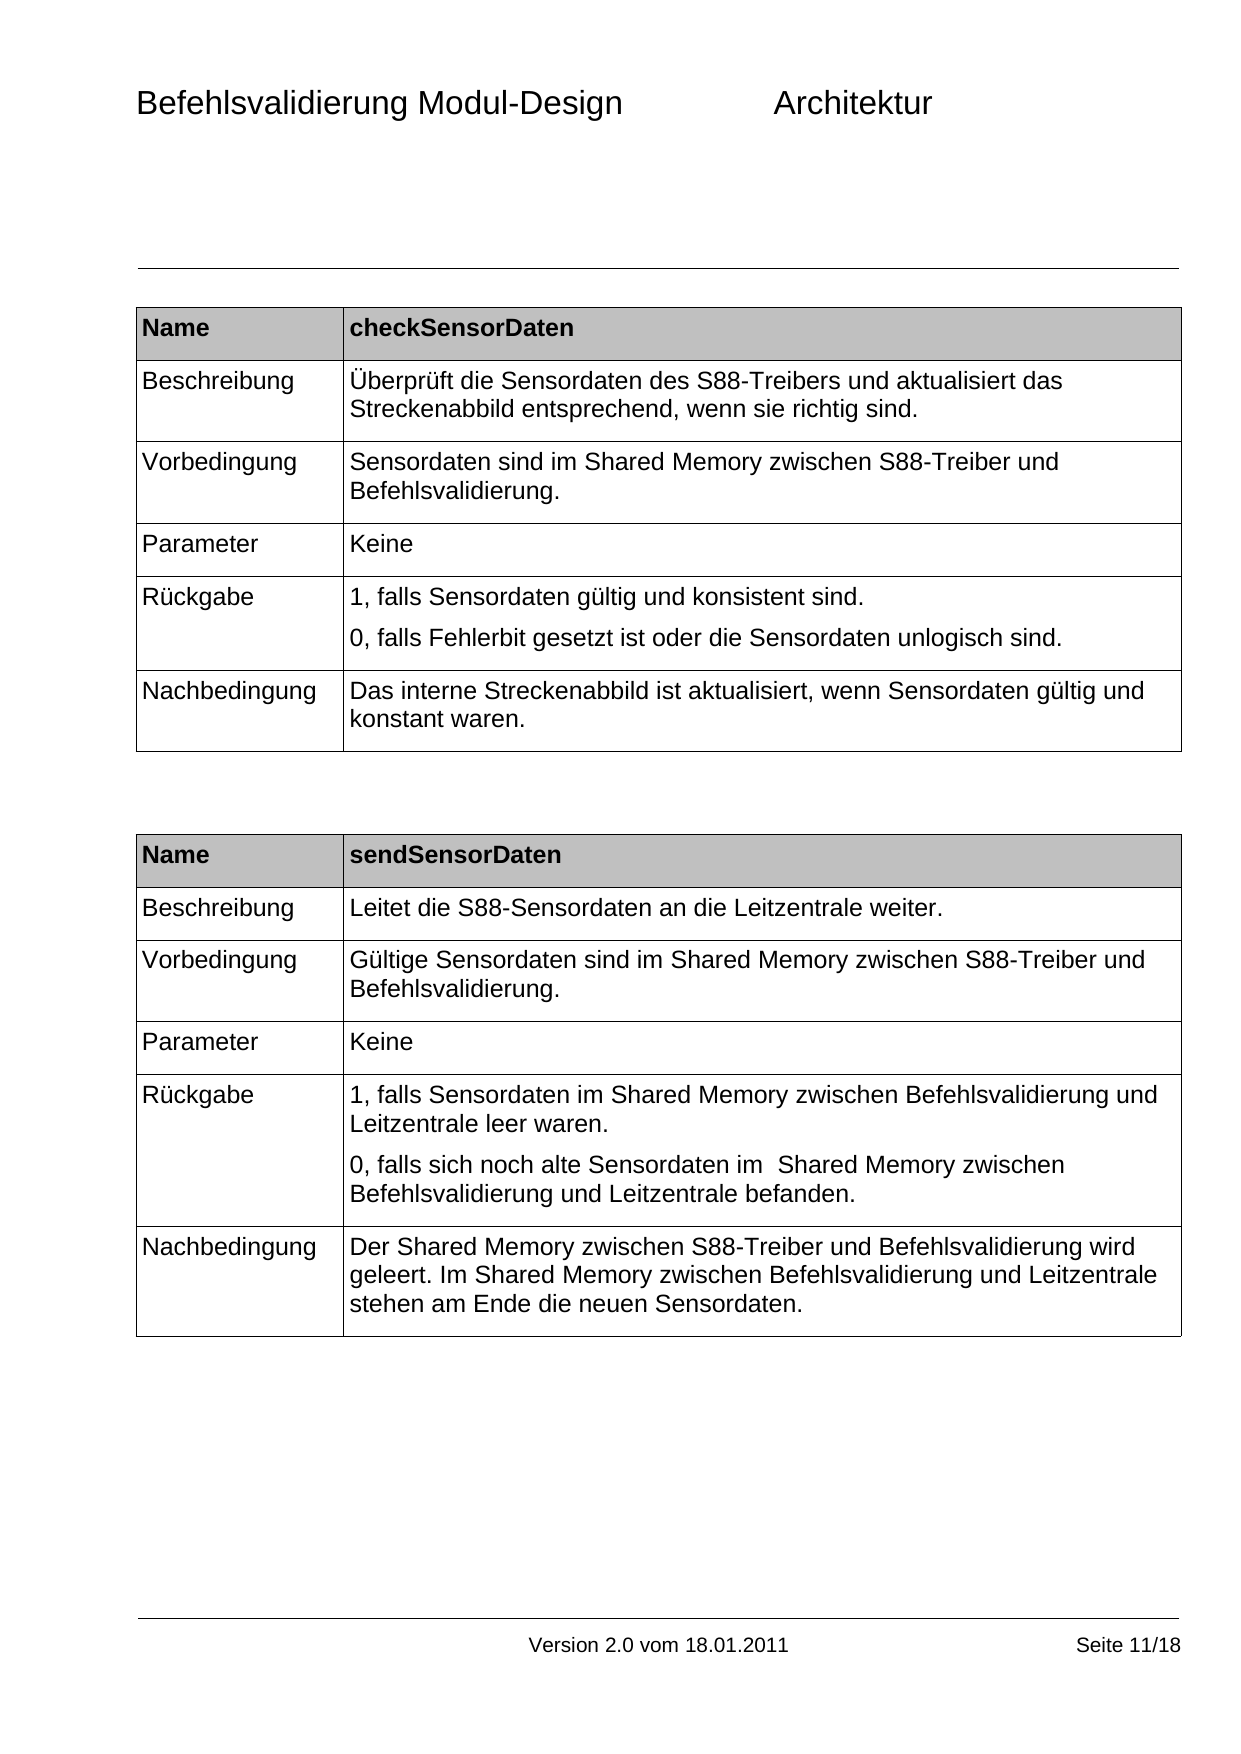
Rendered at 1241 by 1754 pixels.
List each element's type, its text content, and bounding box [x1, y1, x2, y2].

table_cell Nachbedingung [137, 671, 343, 751]
table_cell 1, falls Sensordaten gültig und konsistent sind. 0, falls Fehlerbit gesetzt ist oder die Sensordaten unlogisch sind. [344, 577, 1181, 670]
table_cell Vorbedingung [137, 442, 343, 523]
table_cell Der Shared Memory zwischen S88-Treiber und Befehlsvalidierung wird geleert. Im Shared Memory zwischen Befehlsvalidierung und Leitzentrale stehen am Ende die neuen Sensordaten. [344, 1227, 1181, 1336]
table_cell Keine [344, 524, 1181, 576]
table_cell Überprüft die Sensordaten des S88-Treibers und aktualisiert das Streckenabbild entsprechend, wenn sie richtig sind. [344, 361, 1181, 441]
table_cell Das interne Streckenabbild ist aktualisiert, wenn Sensordaten gültig und konstant waren. [344, 671, 1181, 751]
table_cell Beschreibung [137, 361, 343, 441]
table_cell Nachbedingung [137, 1227, 343, 1336]
table_header Name [137, 835, 343, 887]
table_cell Parameter [137, 524, 343, 576]
table_cell Vorbedingung [137, 941, 343, 1021]
table_cell Rückgabe [137, 577, 343, 670]
table_header checkSensorDaten [344, 308, 1181, 360]
table_header sendSensorDaten [344, 835, 1181, 887]
table_cell Rückgabe [137, 1075, 343, 1226]
table_cell Gültige Sensordaten sind im Shared Memory zwischen S88-Treiber und Befehlsvalidierung. [344, 941, 1181, 1021]
table_cell Beschreibung [137, 888, 343, 940]
table_cell Keine [344, 1022, 1181, 1074]
table_cell 1, falls Sensordaten im Shared Memory zwischen Befehlsvalidierung und Leitzentrale leer waren. 0, falls sich noch alte Sensordaten im Shared Memory zwischen Befehlsvalidierung und Leitzentrale befanden. [344, 1075, 1181, 1226]
table_header Name [137, 308, 343, 360]
table_cell Leitet die S88-Sensordaten an die Leitzentrale weiter. [344, 888, 1181, 940]
table_cell Sensordaten sind im Shared Memory zwischen S88-Treiber und Befehlsvalidierung. [344, 442, 1181, 523]
table_cell Parameter [137, 1022, 343, 1074]
